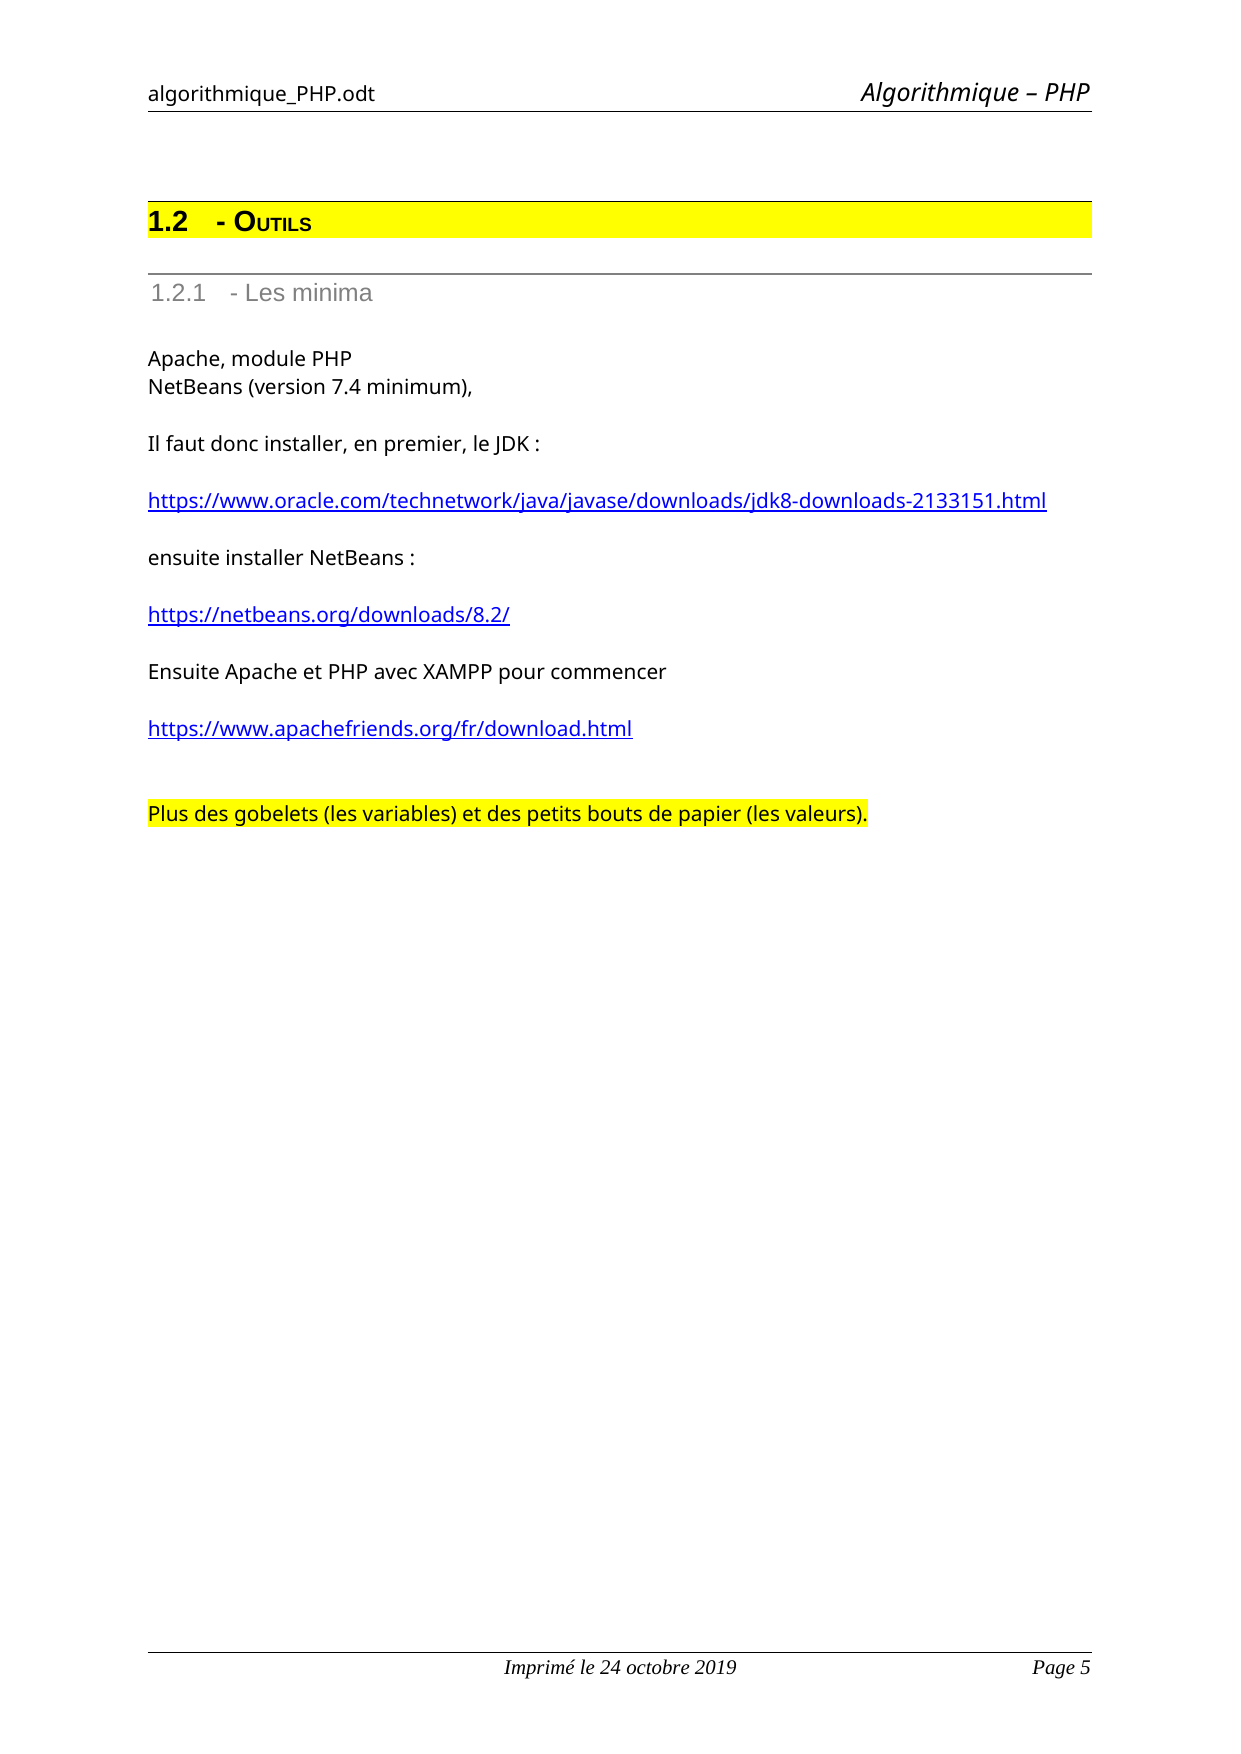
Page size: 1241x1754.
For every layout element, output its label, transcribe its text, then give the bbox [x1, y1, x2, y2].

text https://www.apachefriends.org/fr/download.html [148, 714, 1092, 742]
subtitle - Les minima [148, 275, 1092, 309]
text NetBeans (version 7.4 minimum), [148, 372, 1092, 401]
text Apache, module PHP [148, 344, 1092, 372]
text https://www.oracle.com/technetwork/java/javase/downloads/jdk8-downloads-2133151.html [148, 486, 1092, 515]
text https://netbeans.org/downloads/8.2/ [148, 600, 1092, 628]
text Il faut donc installer, en premier, le JDK : [148, 429, 1092, 458]
text Ensuite Apache et PHP avec XAMPP pour commencer [148, 657, 1092, 685]
subtitle - Outils [148, 202, 1092, 238]
text Plus des gobelets (les variables) et des petits bouts de papier (les valeurs). [148, 799, 1092, 827]
text ensuite installer NetBeans : [148, 543, 1092, 572]
